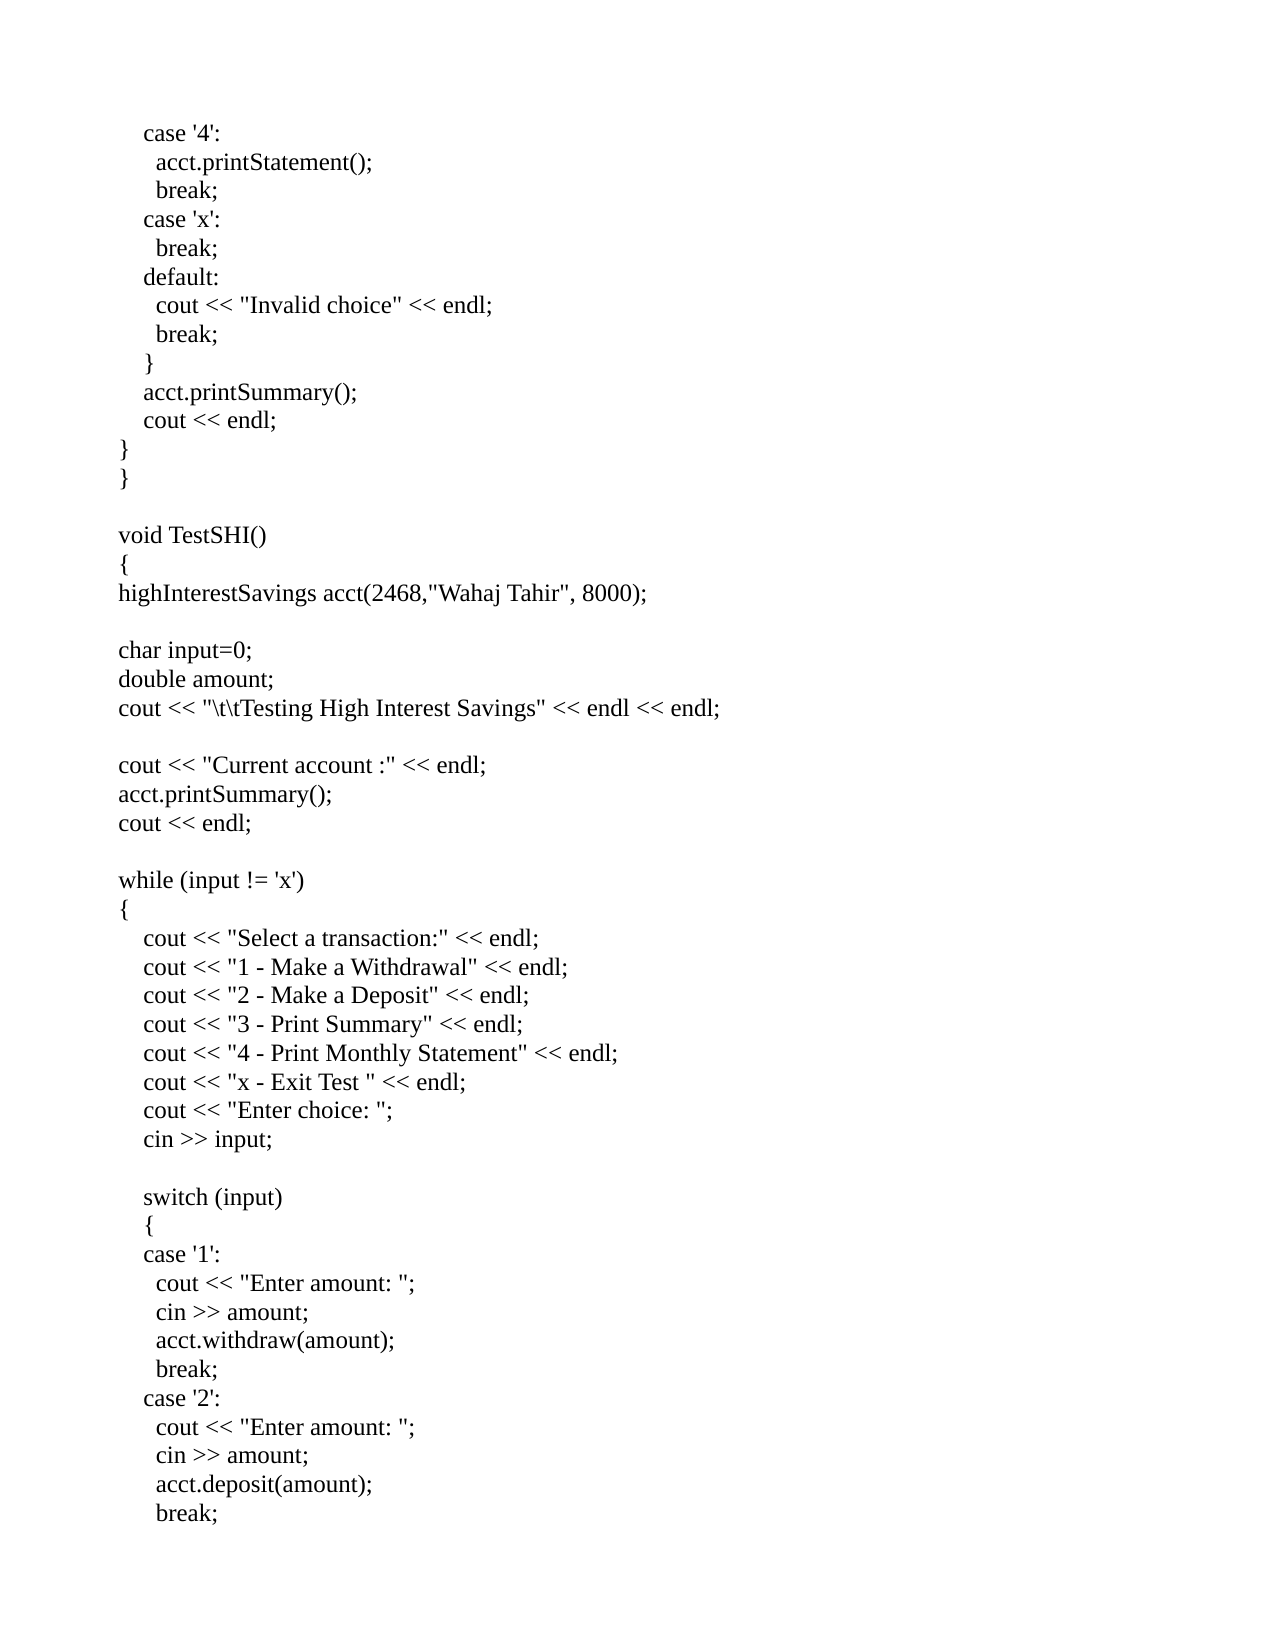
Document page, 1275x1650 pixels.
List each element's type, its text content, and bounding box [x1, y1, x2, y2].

text void TestSHI() [118, 521, 1157, 549]
text break; [118, 233, 1157, 262]
text cout << "Current account :" << endl; [118, 751, 1157, 779]
text cout << "Enter amount: "; [118, 1412, 1157, 1441]
text cin >> amount; [118, 1441, 1157, 1469]
text } [118, 348, 1157, 377]
text case 'x': [118, 204, 1157, 233]
text cout << "Select a transaction:" << endl; [118, 923, 1157, 952]
text case '2': [118, 1383, 1157, 1412]
text case '1': [118, 1239, 1157, 1268]
text cout << "1 - Make a Withdrawal" << endl; [118, 952, 1157, 981]
text } [118, 434, 1157, 463]
text cout << "3 - Print Summary" << endl; [118, 1009, 1157, 1038]
text char input=0; [118, 636, 1157, 664]
text cout << "\t\tTesting High Interest Savings" << endl << endl; [118, 693, 1157, 722]
text { [118, 549, 1157, 578]
text cout << "x - Exit Test " << endl; [118, 1067, 1157, 1096]
text break; [118, 176, 1157, 204]
text break; [118, 1354, 1157, 1383]
text double amount; [118, 664, 1157, 693]
text highInterestSavings acct(2468,"Wahaj Tahir", 8000); [118, 578, 1157, 607]
text acct.printSummary(); [118, 377, 1157, 406]
text cout << "Enter amount: "; [118, 1268, 1157, 1297]
text break; [118, 319, 1157, 348]
text cin >> input; [118, 1124, 1157, 1153]
text cout << "2 - Make a Deposit" << endl; [118, 981, 1157, 1009]
text acct.printStatement(); [118, 147, 1157, 176]
text cout << "Enter choice: "; [118, 1096, 1157, 1124]
text cout << endl; [118, 808, 1157, 837]
text acct.printSummary(); [118, 779, 1157, 808]
text case '4': [118, 118, 1157, 147]
text cin >> amount; [118, 1297, 1157, 1326]
text default: [118, 262, 1157, 291]
text acct.deposit(amount); [118, 1469, 1157, 1498]
text cout << "Invalid choice" << endl; [118, 291, 1157, 319]
text } [118, 463, 1157, 492]
text { [118, 1211, 1157, 1239]
text break; [118, 1498, 1157, 1527]
text { [118, 894, 1157, 923]
text cout << "4 - Print Monthly Statement" << endl; [118, 1038, 1157, 1067]
text cout << endl; [118, 406, 1157, 434]
text while (input != 'x') [118, 866, 1157, 894]
text switch (input) [118, 1182, 1157, 1211]
text acct.withdraw(amount); [118, 1326, 1157, 1354]
